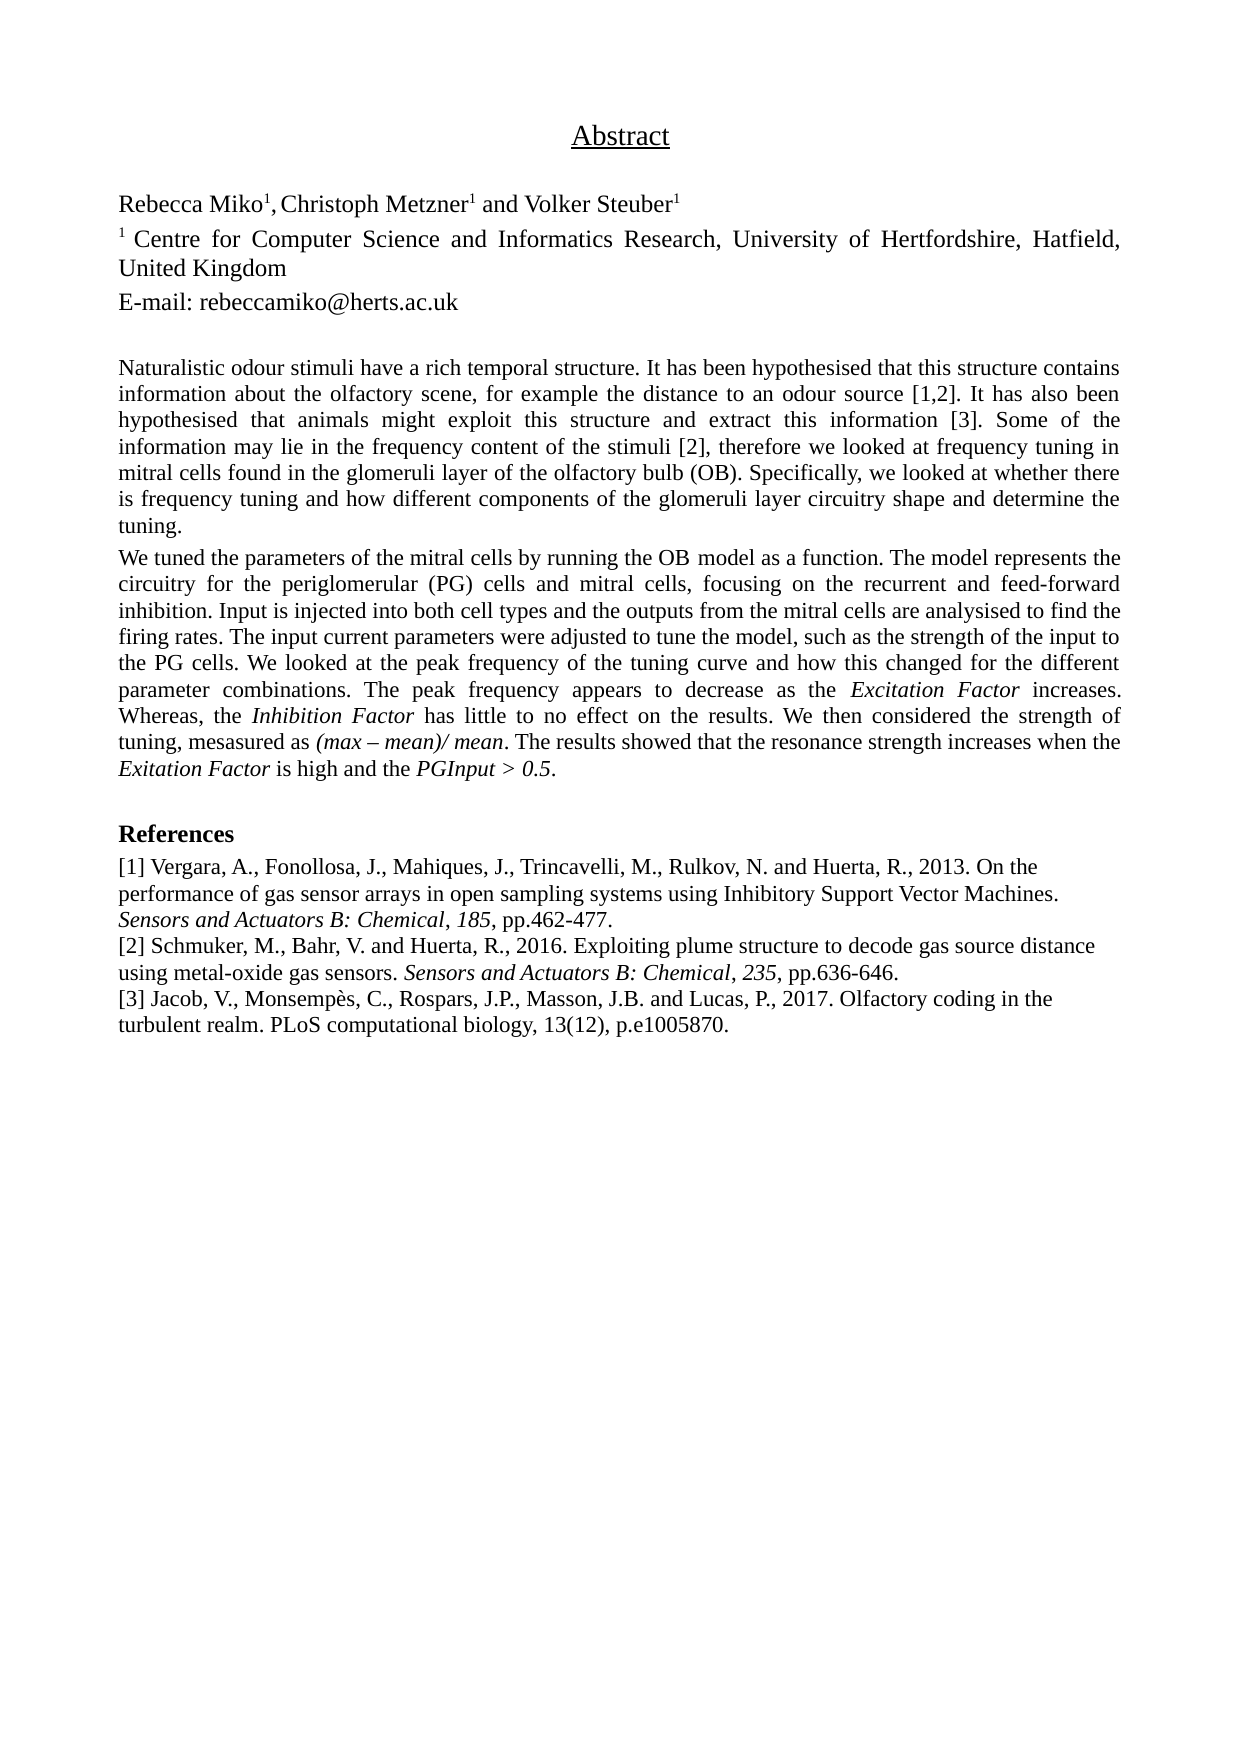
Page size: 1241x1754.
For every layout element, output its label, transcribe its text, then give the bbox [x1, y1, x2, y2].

text [2] Schmuker, M., Bahr, V. and Huerta, R., 2016. Exploiting plume structure to decode gas source distance using metal-oxide gas sensors. Sensors and Actuators B: Chemical, 235, pp.636-646. [118, 932, 1122, 985]
text 1 Centre for Computer Science and Informatics Research, University of Hertfordshire, Hatfield, United Kingdom [118, 224, 1122, 281]
text [3] Jacob, V., Monsempès, C., Rospars, J.P., Masson, J.B. and Lucas, P., 2017. Olfactory coding in the turbulent realm. PLoS computational biology, 13(12), p.e1005870. [118, 985, 1122, 1038]
text Naturalistic odour stimuli have a rich temporal structure. It has been hypothesised that this structure contains information about the olfactory scene, for example the distance to an odour source [1,2]. It has also been hypothesised that animals might exploit this structure and extract this information [3]. Some of the information may lie in the frequency content of the stimuli [2], therefore we looked at frequency tuning in mitral cells found in the glomeruli layer of the olfactory bulb (OB). Specifically, we looked at whether there is frequency tuning and how different components of the glomeruli layer circuitry shape and determine the tuning. [118, 354, 1122, 538]
text Abstract [118, 118, 1122, 152]
text Rebecca Miko1, Christoph Metzner1 and Volker Steuber1 [118, 189, 1122, 218]
text References [118, 819, 1122, 848]
text E-mail: rebeccamiko@herts.ac.uk [118, 287, 1122, 316]
text [1] Vergara, A., Fonollosa, J., Mahiques, J., Trincavelli, M., Rulkov, N. and Huerta, R., 2013. On the performance of gas sensor arrays in open sampling systems using Inhibitory Support Vector Machines. Sensors and Actuators B: Chemical, 185, pp.462-477. [118, 853, 1122, 932]
text We tuned the parameters of the mitral cells by running the OB model as a function. The model represents the circuitry for the periglomerular (PG) cells and mitral cells, focusing on the recurrent and feed-forward inhibition. Input is injected into both cell types and the outputs from the mitral cells are analysised to find the firing rates. The input current parameters were adjusted to tune the model, such as the strength of the input to the PG cells. We looked at the peak frequency of the tuning curve and how this changed for the different parameter combinations. The peak frequency appears to decrease as the Excitation Factor increases. Whereas, the Inhibition Factor has little to no effect on the results. We then considered the strength of tuning, mesasured as (max – mean)/ mean. The results showed that the resonance strength increases when the Exitation Factor is high and the PGInput > 0.5. [118, 544, 1122, 781]
